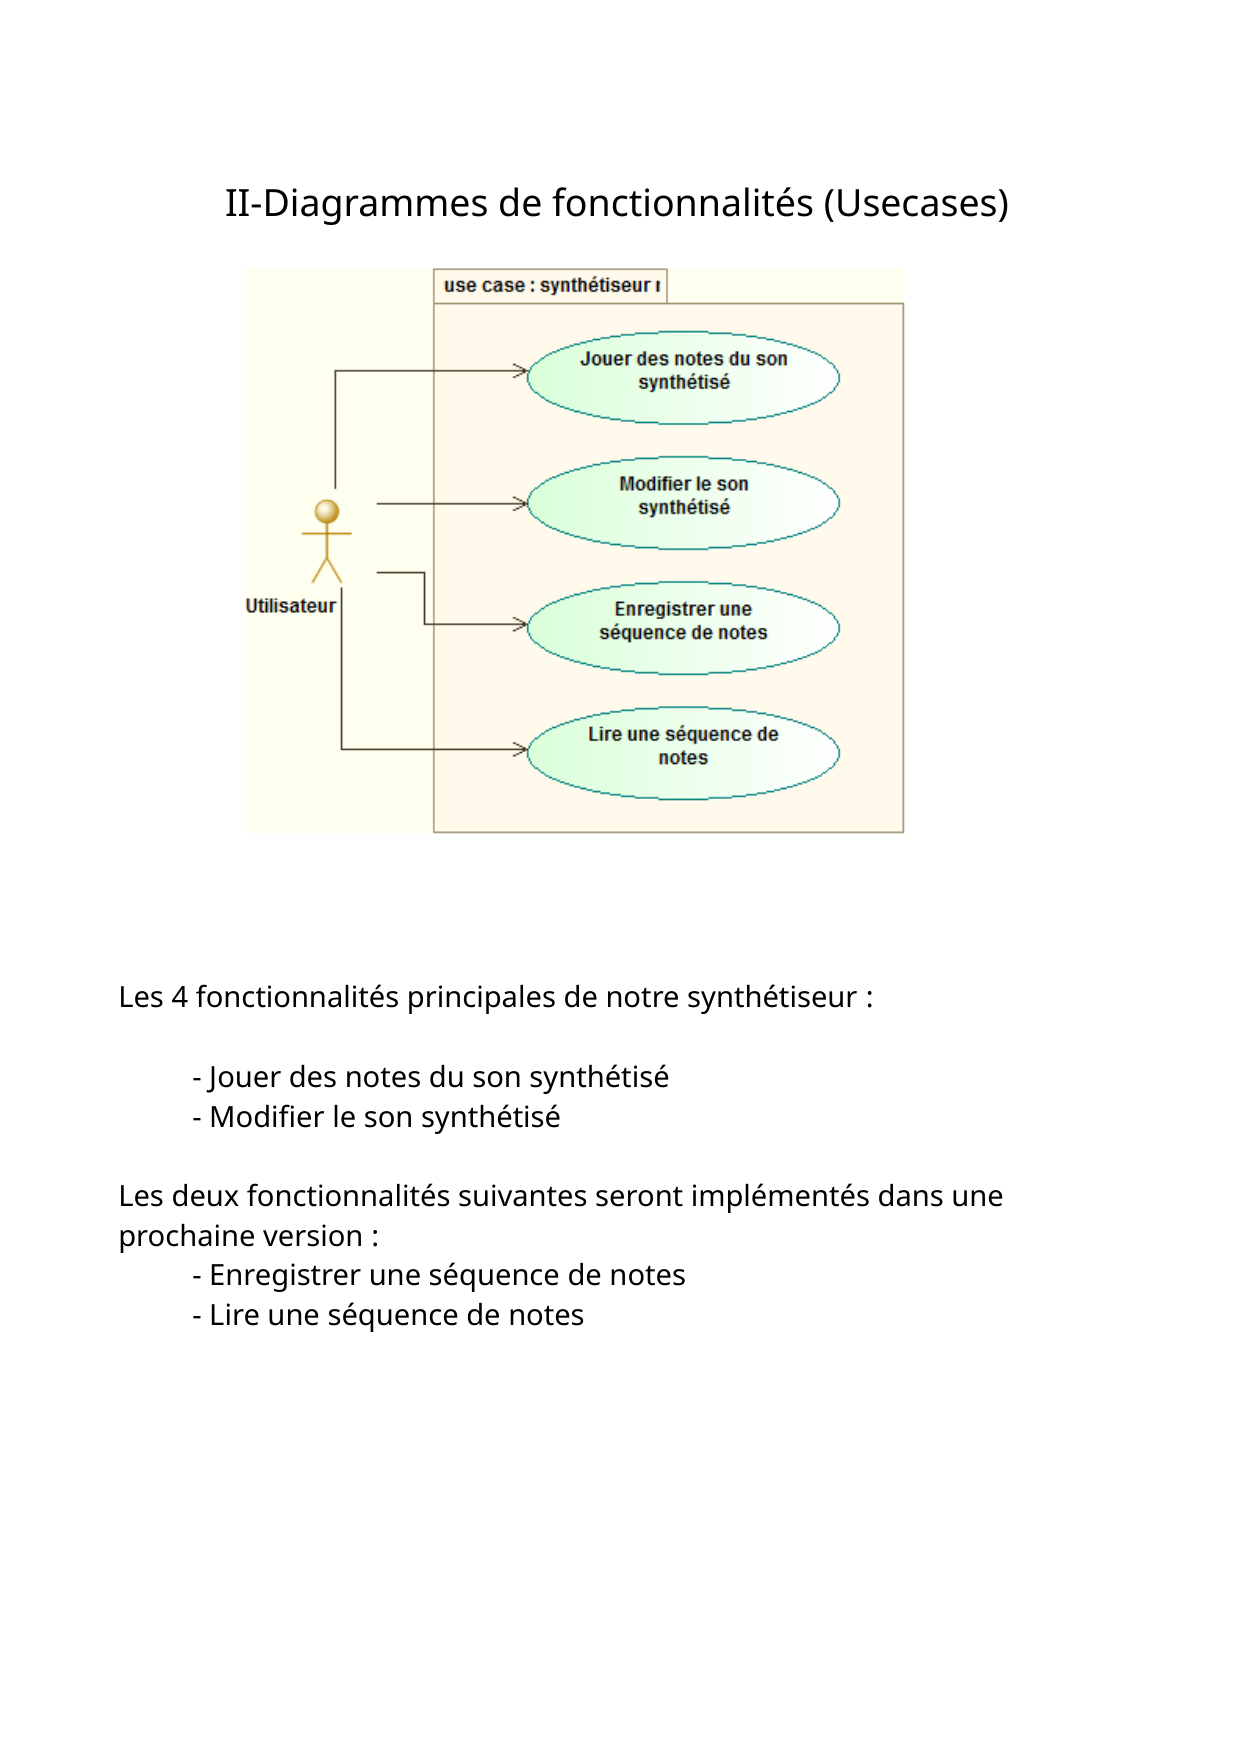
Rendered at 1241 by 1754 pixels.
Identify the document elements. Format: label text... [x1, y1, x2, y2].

text II-Diagrammes de fonctionnalités (Usecases) [118, 176, 1122, 227]
text - Enregistrer une séquence de notes [118, 1254, 1122, 1294]
text - Modifier le son synthétisé [118, 1096, 1122, 1136]
text Les deux fonctionnalités suivantes seront implémentés dans une prochaine version : [118, 1175, 1122, 1254]
picture [230, 253, 920, 849]
text Les 4 fonctionnalités principales de notre synthétiseur : [118, 977, 1122, 1016]
text - Jouer des notes du son synthétisé [118, 1056, 1122, 1096]
text - Lire une séquence de notes [118, 1294, 1122, 1334]
